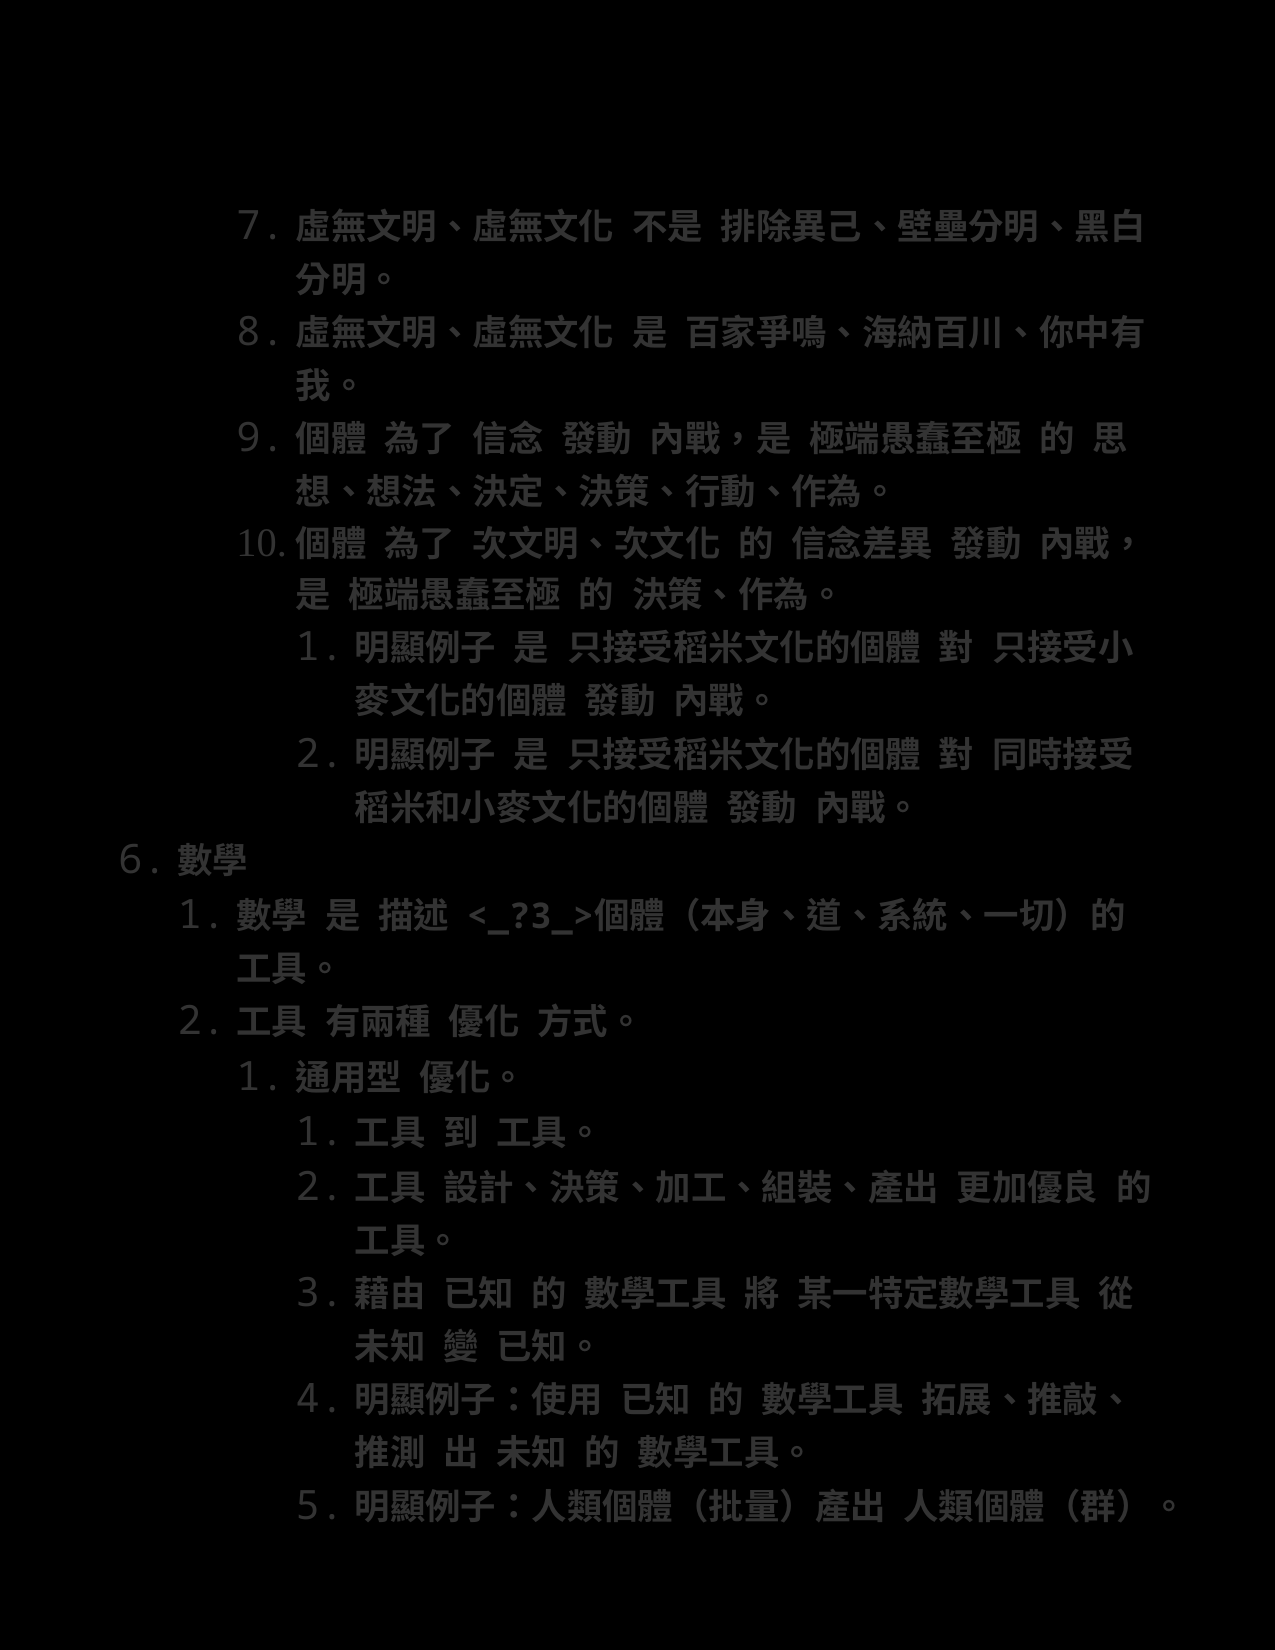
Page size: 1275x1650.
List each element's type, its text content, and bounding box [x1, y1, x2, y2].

list 虛無文明、虛無文化 不是 排除異己、壁壘分明、黑白分明。 [236, 196, 1157, 302]
list 工具 設計、決策、加工、組裝、產出 更加優良 的 工具。 [295, 1157, 1157, 1263]
list 工具 到 工具。 [295, 1102, 1157, 1157]
list 明顯例子 是 只接受稻米文化的個體 對 同時接受稻米和小麥文化的個體 發動 內戰。 [295, 724, 1157, 830]
list 明顯例子：人類個體（批量）產出 人類個體（群）。 [295, 1476, 1157, 1531]
list 通用型 優化。 [236, 1047, 1157, 1102]
list 數學 [118, 830, 1157, 885]
list 藉由 已知 的 數學工具 將 某一特定數學工具 從 未知 變 已知。 [295, 1263, 1157, 1369]
list 明顯例子：使用 已知 的 數學工具 拓展、推敲、推測 出 未知 的 數學工具。 [295, 1369, 1157, 1476]
list 個體 為了 次文明、次文化 的 信念差異 發動 內戰，是 極端愚蠢至極 的 決策、作為。 [236, 515, 1157, 617]
list 明顯例子 是 只接受稻米文化的個體 對 只接受小麥文化的個體 發動 內戰。 [295, 617, 1157, 724]
list 工具 有兩種 優化 方式。 [177, 992, 1157, 1047]
list 數學 是 描述 <_?3_>個體（本身、道、系統、一切）的 工具。 [177, 885, 1157, 992]
list 虛無文明、虛無文化 是 百家爭鳴、海納百川、你中有我。 [236, 302, 1157, 408]
list 個體 為了 信念 發動 內戰，是 極端愚蠢至極 的 思想、想法、決定、決策、行動、作為。 [236, 408, 1157, 515]
